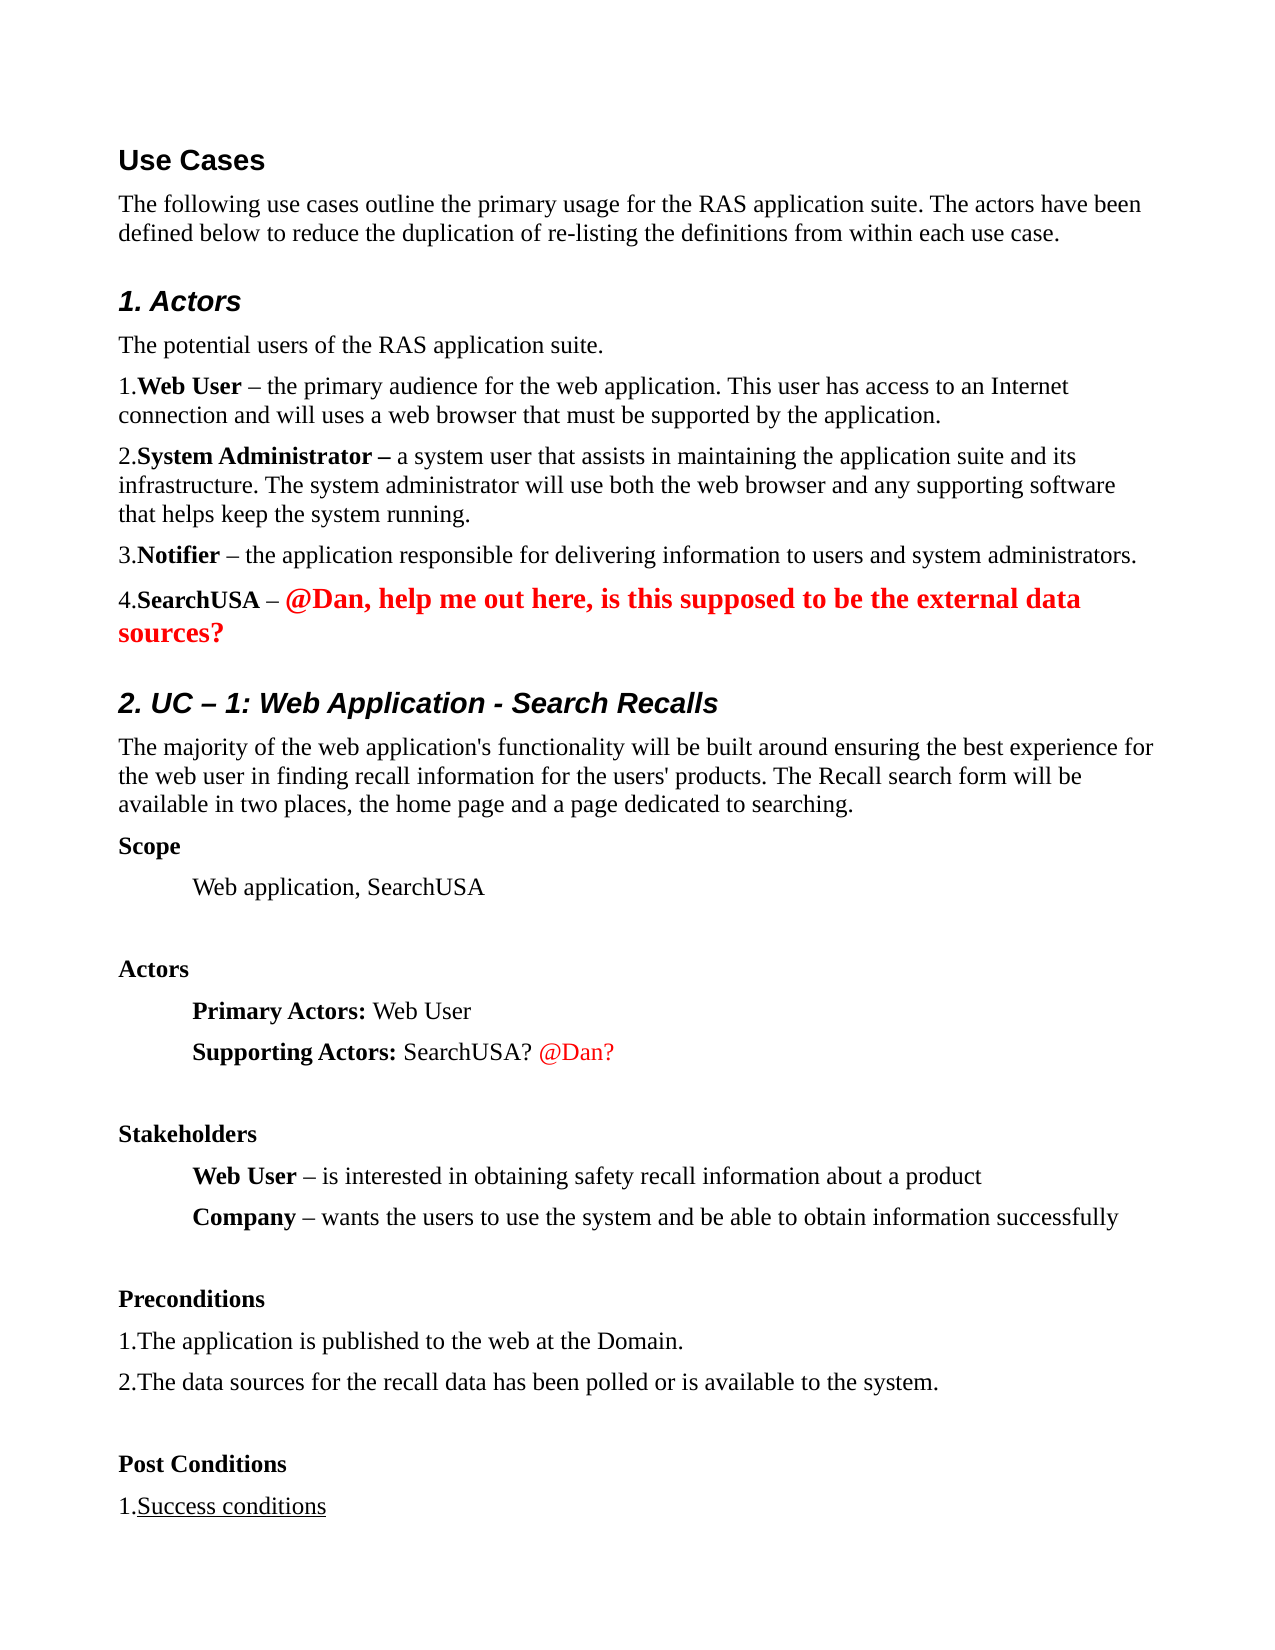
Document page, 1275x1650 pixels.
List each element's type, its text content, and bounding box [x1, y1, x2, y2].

list Notifier – the application responsible for delivering information to users and system administrators. [118, 540, 1157, 569]
list The application is published to the web at the Domain. [118, 1326, 1157, 1354]
subtitle Use Cases [118, 143, 1157, 177]
text Supporting Actors: SearchUSA? @Dan? [118, 1037, 1157, 1066]
text Web User – is interested in obtaining safety recall information about a product [118, 1161, 1157, 1189]
text Primary Actors: Web User [118, 996, 1157, 1024]
list System Administrator – a system user that assists in maintaining the application suite and its infrastructure. The system administrator will use both the web browser and any supporting software that helps keep the system running. [118, 441, 1157, 528]
subtitle 2. UC – 1: Web Application - Search Recalls [118, 686, 1157, 719]
text Stakeholders [118, 1119, 1157, 1148]
text Web application, SearchUSA [118, 872, 1157, 901]
text The potential users of the RAS application suite. [118, 330, 1157, 359]
list SearchUSA – @Dan, help me out here, is this supposed to be the external data sources? [118, 581, 1157, 648]
text Actors [118, 954, 1157, 983]
text Post Conditions [118, 1449, 1157, 1478]
text The majority of the web application's functionality will be built around ensuring the best experience for the web user in finding recall information for the users' products. The Recall search form will be available in two places, the home page and a page dedicated to searching. [118, 732, 1157, 818]
list The data sources for the recall data has been polled or is available to the system. [118, 1367, 1157, 1396]
text Scope [118, 831, 1157, 859]
text The following use cases outline the primary usage for the RAS application suite. The actors have been defined below to reduce the duplication of re-listing the definitions from within each use case. [118, 189, 1157, 247]
list Success conditions [118, 1491, 1157, 1519]
text Company – wants the users to use the system and be able to obtain information successfully [118, 1202, 1157, 1231]
list Web User – the primary audience for the web application. This user has access to an Internet connection and will uses a web browser that must be supported by the application. [118, 371, 1157, 429]
subtitle 1. Actors [118, 284, 1157, 318]
text Preconditions [118, 1284, 1157, 1313]
